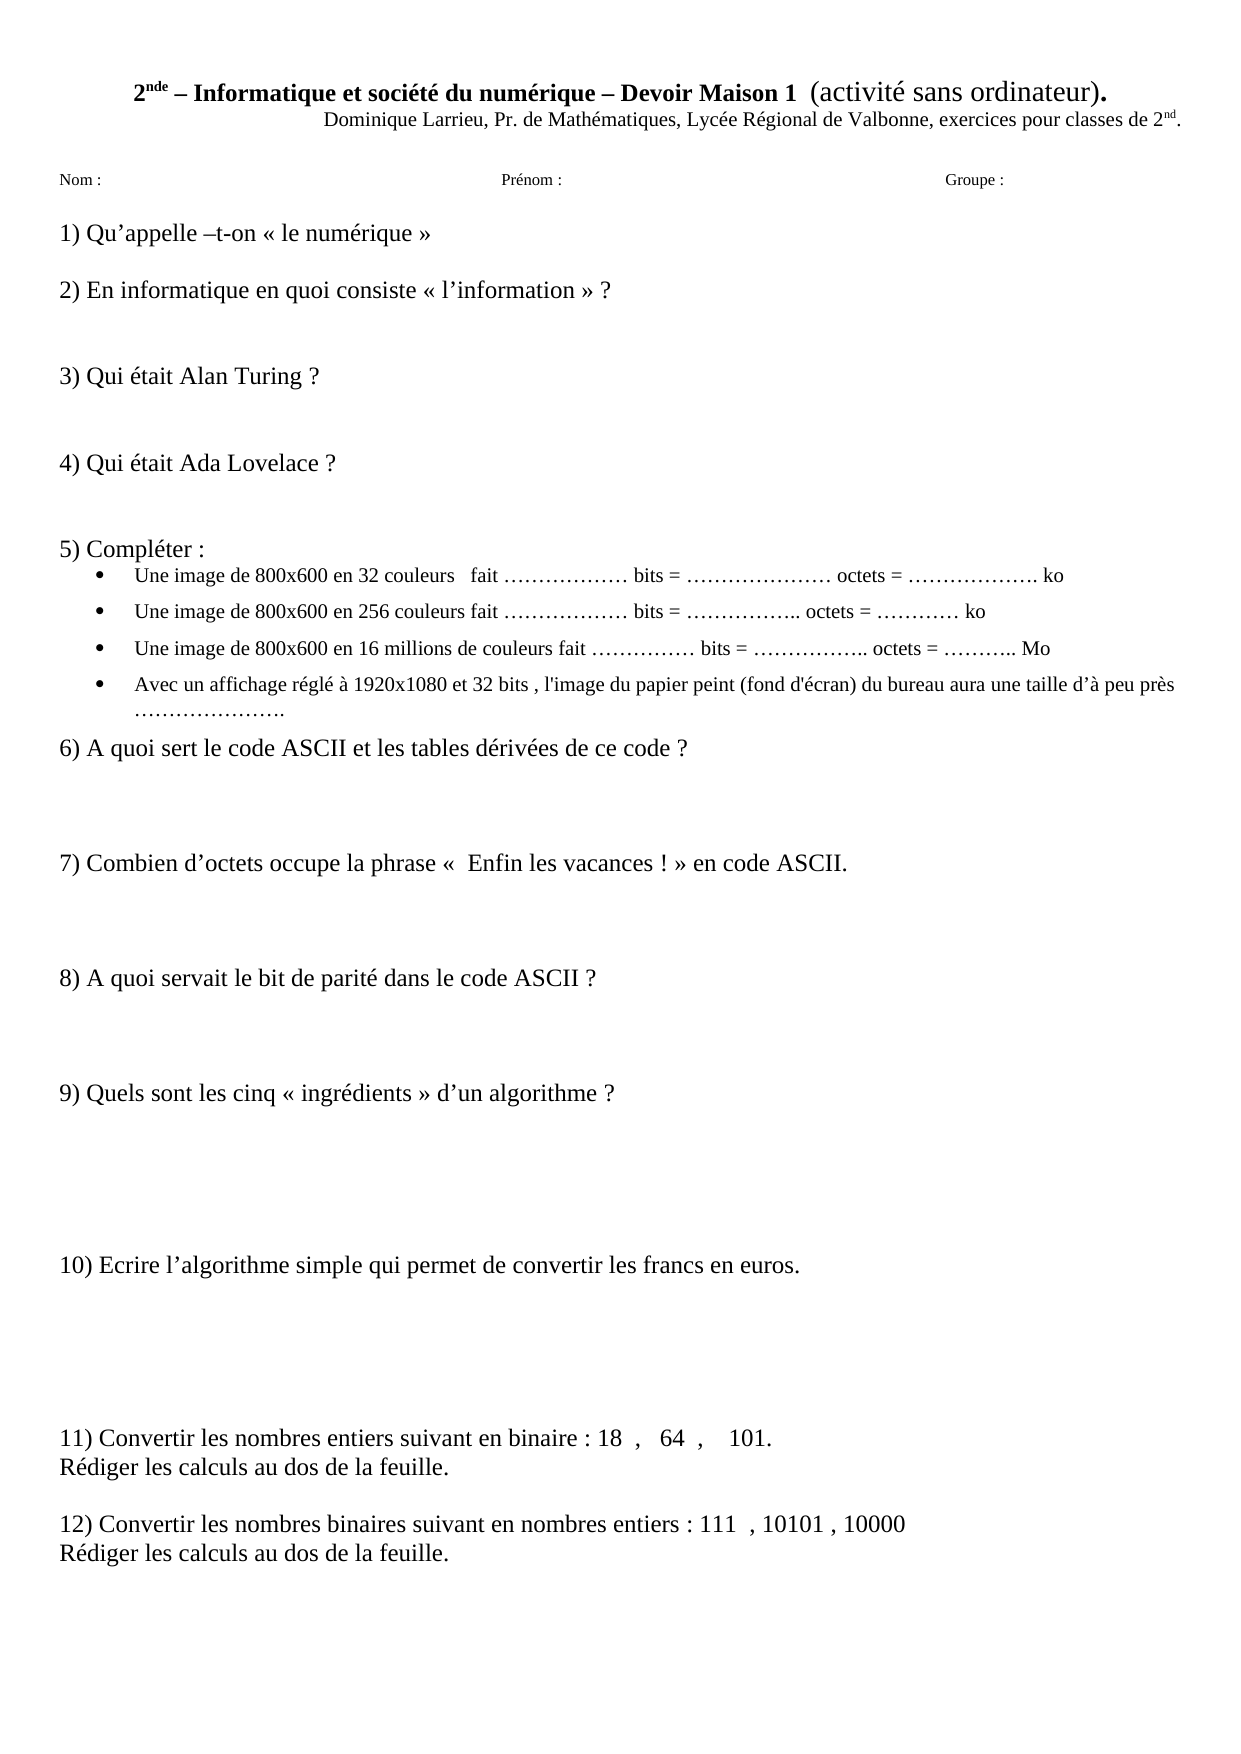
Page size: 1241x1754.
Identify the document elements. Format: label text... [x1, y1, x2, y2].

text 9) Quels sont les cinq « ingrédients » d’un algorithme ? [59, 1078, 1181, 1107]
text 3) Qui était Alan Turing ? [59, 361, 1181, 390]
text 8) A quoi servait le bit de parité dans le code ASCII ? [59, 963, 1181, 992]
text 6) A quoi sert le code ASCII et les tables dérivées de ce code ? [59, 733, 1181, 762]
text 10) Ecrire l’algorithme simple qui permet de convertir les francs en euros. [59, 1251, 1181, 1279]
text 7) Combien d’octets occupe la phrase « Enfin les vacances ! » en code ASCII. [59, 848, 1181, 877]
text Rédiger les calculs au dos de la feuille. [59, 1538, 1181, 1567]
text 1) Qu’appelle –t-on « le numérique » [59, 218, 1181, 246]
text 11) Convertir les nombres entiers suivant en binaire : 18 , 64 , 101. [59, 1423, 1181, 1452]
list Une image de 800x600 en 16 millions de couleurs fait …………… bits = …………….. octets = ……….. Mo [96, 636, 1181, 660]
text 5) Compléter : [59, 534, 1181, 563]
text 12) Convertir les nombres binaires suivant en nombres entiers : 111 , 10101 , 10000 [59, 1509, 1181, 1538]
text 4) Qui était Ada Lovelace ? [59, 448, 1181, 476]
text Rédiger les calculs au dos de la feuille. [59, 1452, 1181, 1481]
list Avec un affichage réglé à 1920x1080 et 32 bits , l'image du papier peint (fond d'écran) du bureau aura une taille d’à peu près …………………. [96, 672, 1181, 721]
text 2) En informatique en quoi consiste « l’information » ? [59, 275, 1181, 304]
list Une image de 800x600 en 32 couleurs fait ……………… bits = ………………… octets = ………………. ko [96, 563, 1181, 587]
list Une image de 800x600 en 256 couleurs fait ……………… bits = …………….. octets = ………… ko [96, 599, 1181, 623]
